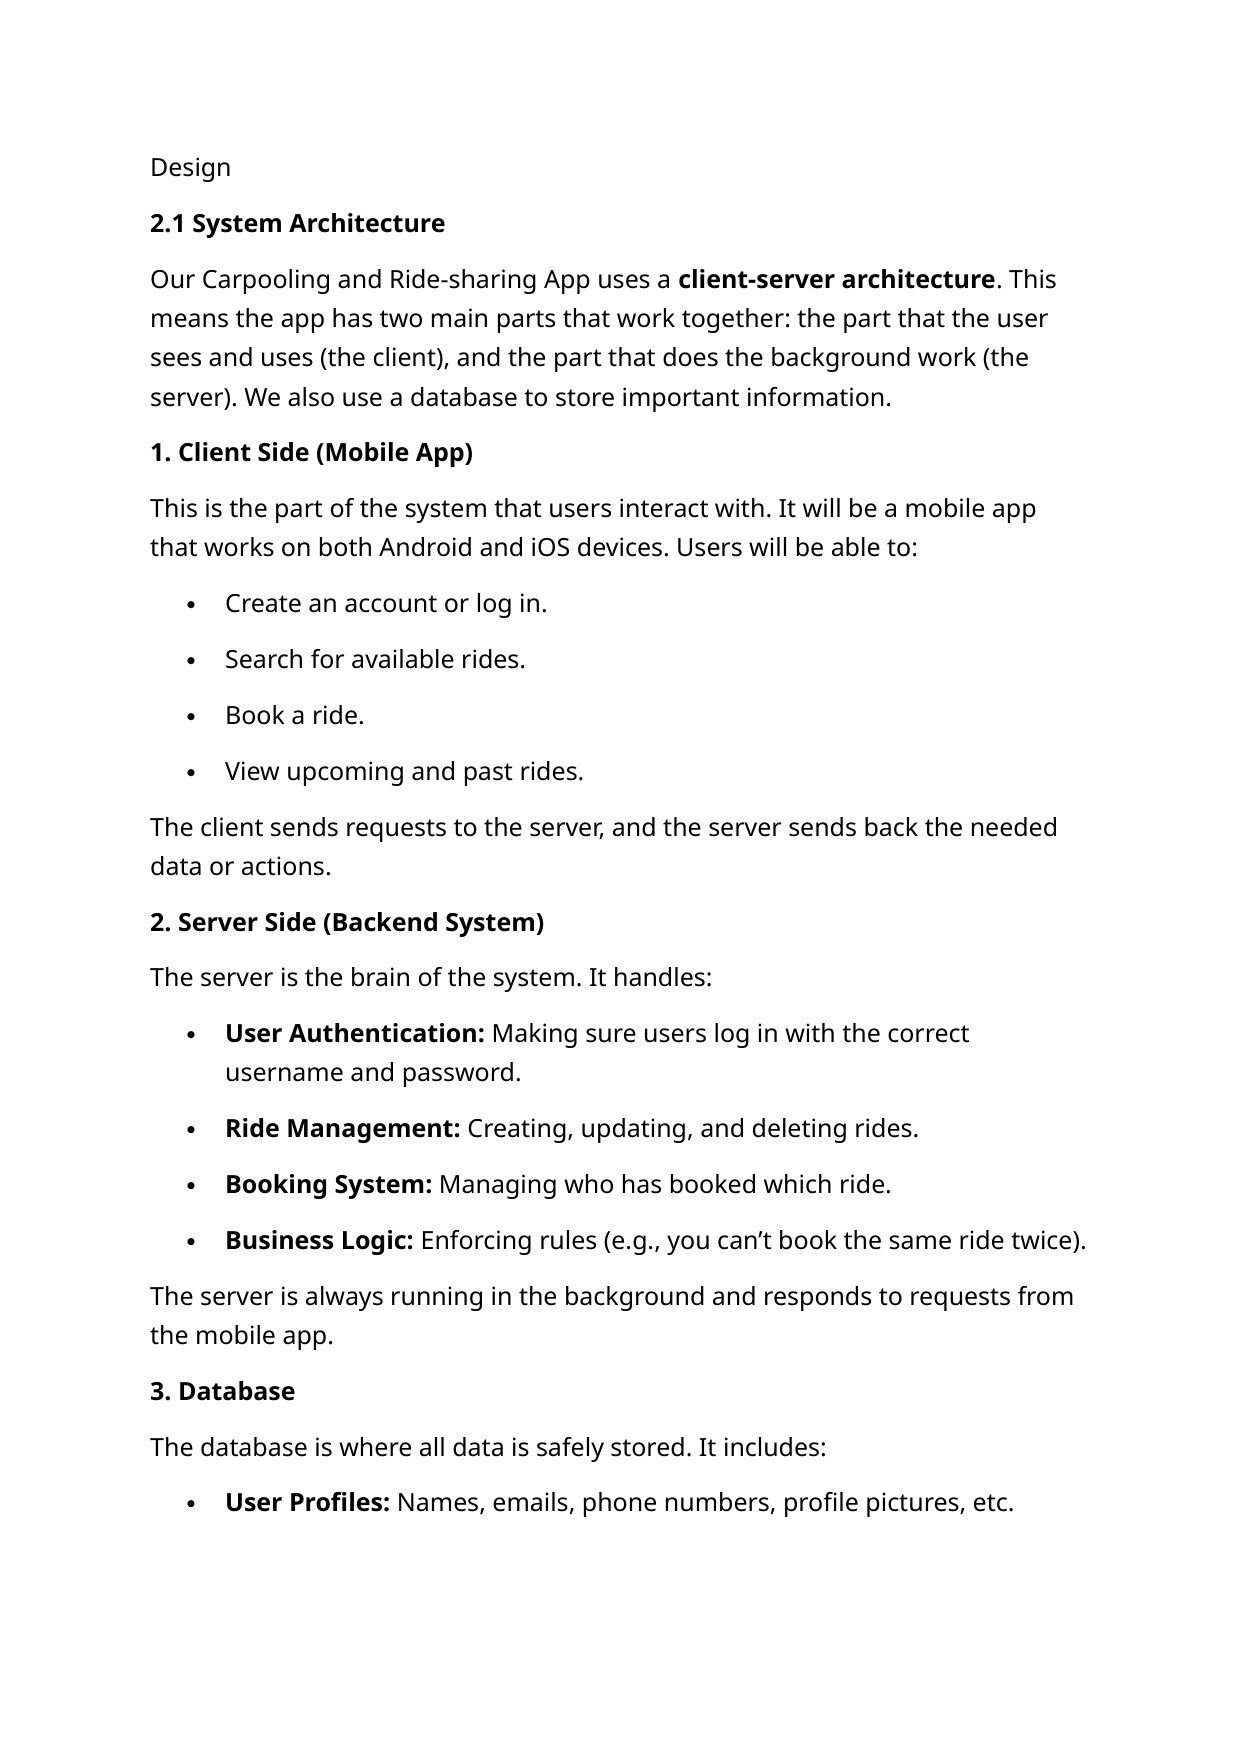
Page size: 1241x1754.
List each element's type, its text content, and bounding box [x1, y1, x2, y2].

list User Authentication: Making sure users log in with the correct username and password. [187, 1016, 1090, 1089]
text The server is always running in the background and responds to requests from the mobile app. [150, 1278, 1090, 1352]
text This is the part of the system that users interact with. It will be a mobile app that works on both Android and iOS devices. Users will be able to: [150, 491, 1090, 564]
text Design [150, 150, 1090, 184]
text The server is the brain of the system. It handles: [150, 960, 1090, 994]
text Our Carpooling and Ride-sharing App uses a client-server architecture. This means the app has two main parts that work together: the part that the user sees and uses (the client), and the part that does the background work (the server). We also use a database to store important information. [150, 262, 1090, 413]
text 3. Database [150, 1373, 1090, 1407]
text 2. Server Side (Backend System) [150, 904, 1090, 938]
list Book a ride. [187, 697, 1090, 732]
list View upcoming and past rides. [187, 753, 1090, 787]
text 1. Client Side (Mobile App) [150, 435, 1090, 469]
list User Profiles: Names, emails, phone numbers, profile pictures, etc. [187, 1485, 1090, 1519]
list Ride Management: Creating, updating, and deleting rides. [187, 1111, 1090, 1145]
list Booking System: Managing who has booked which ride. [187, 1167, 1090, 1201]
text 2.1 System Architecture [150, 206, 1090, 240]
text The client sends requests to the server, and the server sends back the needed data or actions. [150, 809, 1090, 882]
list Search for available rides. [187, 642, 1090, 676]
list Business Logic: Enforcing rules (e.g., you can’t book the same ride twice). [187, 1222, 1090, 1257]
list Create an account or log in. [187, 586, 1090, 620]
text The database is where all data is safely stored. It includes: [150, 1429, 1090, 1463]
